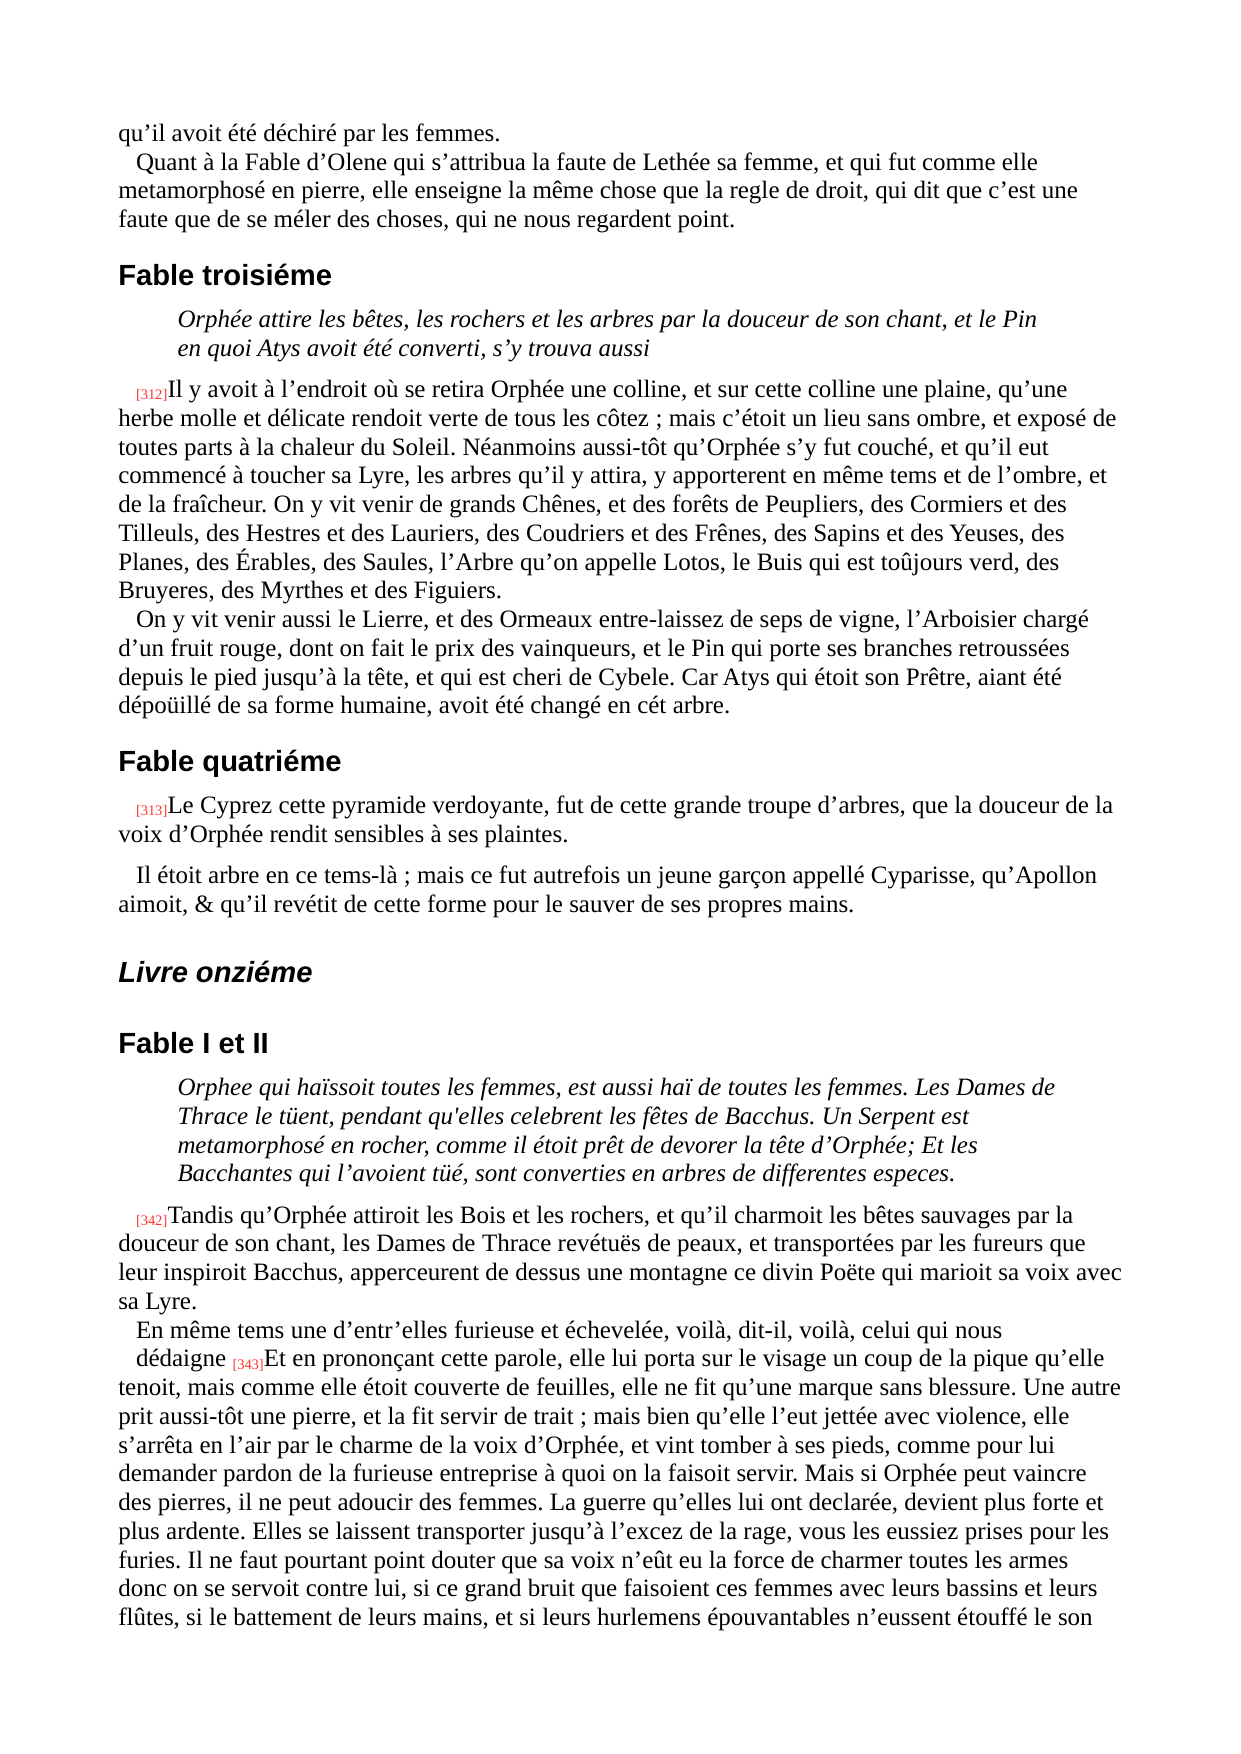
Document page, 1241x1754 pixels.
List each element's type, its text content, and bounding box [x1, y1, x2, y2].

text On y vit venir aussi le Lierre, et des Ormeaux entre-laissez de seps de vigne, l’Arboisier chargé d’un fruit rouge, dont on fait le prix des vainqueurs, et le Pin qui porte ses branches retroussées depuis le pied jusqu’à la tête, et qui est cheri de Cybele. Car Atys qui étoit son Prêtre, aiant été dépoüillé de sa forme humaine, avoit été changé en cét arbre. [118, 604, 1122, 719]
text dédaigne [343]Et en prononçant cette parole, elle lui porta sur le visage un coup de la pique qu’el­le tenoit, mais comme elle étoit couverte de feuilles, elle ne fit qu’une marque sans blessure. Une autre prit aussi-tôt une pierre, et la fit ser­vir de trait ; mais bien qu’elle l’eut jettée avec vio­lence, elle s’arrêta en l’air par le charme de la voix d’Orphée, et vint tomber à ses pieds, comme pour lui demander pardon de la furieuse entreprise à quoi on la faisoit servir. Mais si Orphée peut vain­cre des pierres, il ne peut adoucir des femmes. La guerre qu’elles lui ont declarée, devient plus forte et plus ardente. Elles se laissent transporter jusqu’à l’excez de la rage, vous les eussiez prises pour les fu­ries. Il ne faut pourtant point douter que sa voix n’eût eu la force de charmer toutes les armes donc on se servoit contre lui, si ce grand bruit que faisoient ces femmes avec leurs bassins et leurs flûtes, si le battement de leurs mains, et si leurs hurlemens épouvantables n’eussent étouffé le son [118, 1343, 1122, 1631]
text qu’il avoit été déchiré par les femmes. [118, 118, 1122, 147]
text Il étoit arbre en ce tems-là ; mais ce fut autrefois un jeune garçon appellé Cyparisse, qu’Apollon aimoit, & qu’il revétit de cette forme pour le sauver de ses propres mains. [118, 860, 1122, 918]
text Orphée attire les bêtes, les rochers et les arbres par la douceur de son chant, et le Pin en quoi Atys avoit été converti, s’y trouva aussi [177, 304, 1063, 362]
subtitle Livre onziéme [118, 955, 1122, 989]
text [312]Il y avoit à l’endroit où se retira Orphée une colline, et sur cette colline une plaine, qu’une herbe molle et délicate rendoit verte de tous les côtez ; mais c’étoit un lieu sans ombre, et exposé de toutes parts à la chaleur du Soleil. Néanmoins aussi-tôt qu’Orphée s’y fut couché, et qu’il eut commencé à toucher sa Lyre, les arbres qu’il y attira, y apporterent en même tems et de l’ombre, et de la fraîcheur. On y vit venir de grands Chênes, et des forêts de Peupliers, des Cormiers et des Tilleuls, des Hestres et des Lauriers, des Coudriers et des Frênes, des Sapins et des Yeuses, des Planes, des Érables, des Saules, l’Arbre qu’on appelle Lotos, le Buis qui est toûjours verd, des Bruyeres, des Myrthes et des Figuiers. [118, 374, 1122, 604]
subtitle Fable troisiéme [118, 258, 1122, 292]
subtitle Fable I et II [118, 1026, 1122, 1060]
subtitle Fable quatriéme [118, 744, 1122, 778]
text En même tems une d’entr’elles furieuse et échevelée, voilà, dit-il, voilà, celui qui nous [118, 1315, 1122, 1343]
text [313]Le Cyprez cette pyramide verdoyante, fut de cette grande troupe d’arbres, que la douceur de la voix d’Orphée rendit sensibles à ses plaintes. [118, 790, 1122, 848]
text [342]Tandis qu’Orphée attiroit les Bois et les rochers, et qu’il charmoit les bêtes sauvages par la douceur de son chant, les Dames de Thrace revétuës de peaux, et transportées par les fureurs que leur inspiroit Bacchus, apperceurent de dessus une montagne ce divin Poëte qui marioit sa voix avec sa Lyre. [118, 1200, 1122, 1315]
text Quant à la Fable d’Olene qui s’attribua la faute de Lethée sa femme, et qui fut comme elle metamorphosé en pierre, elle enseigne la même chose que la regle de droit, qui dit que c’est une faute que de se méler des choses, qui ne nous regardent point. [118, 147, 1122, 233]
text Orphee qui haïssoit toutes les femmes, est aussi haï de toutes les femmes. Les Dames de Thrace le tüent, pendant qu'elles celebrent les fêtes de Bac­chus. Un Serpent est metamorphosé en rocher, comme il étoit prêt de devo­rer la tête d’Orphée; Et les Bacchantes qui l’avoient tüé, sont converties en arbres de differentes especes. [177, 1072, 1063, 1187]
